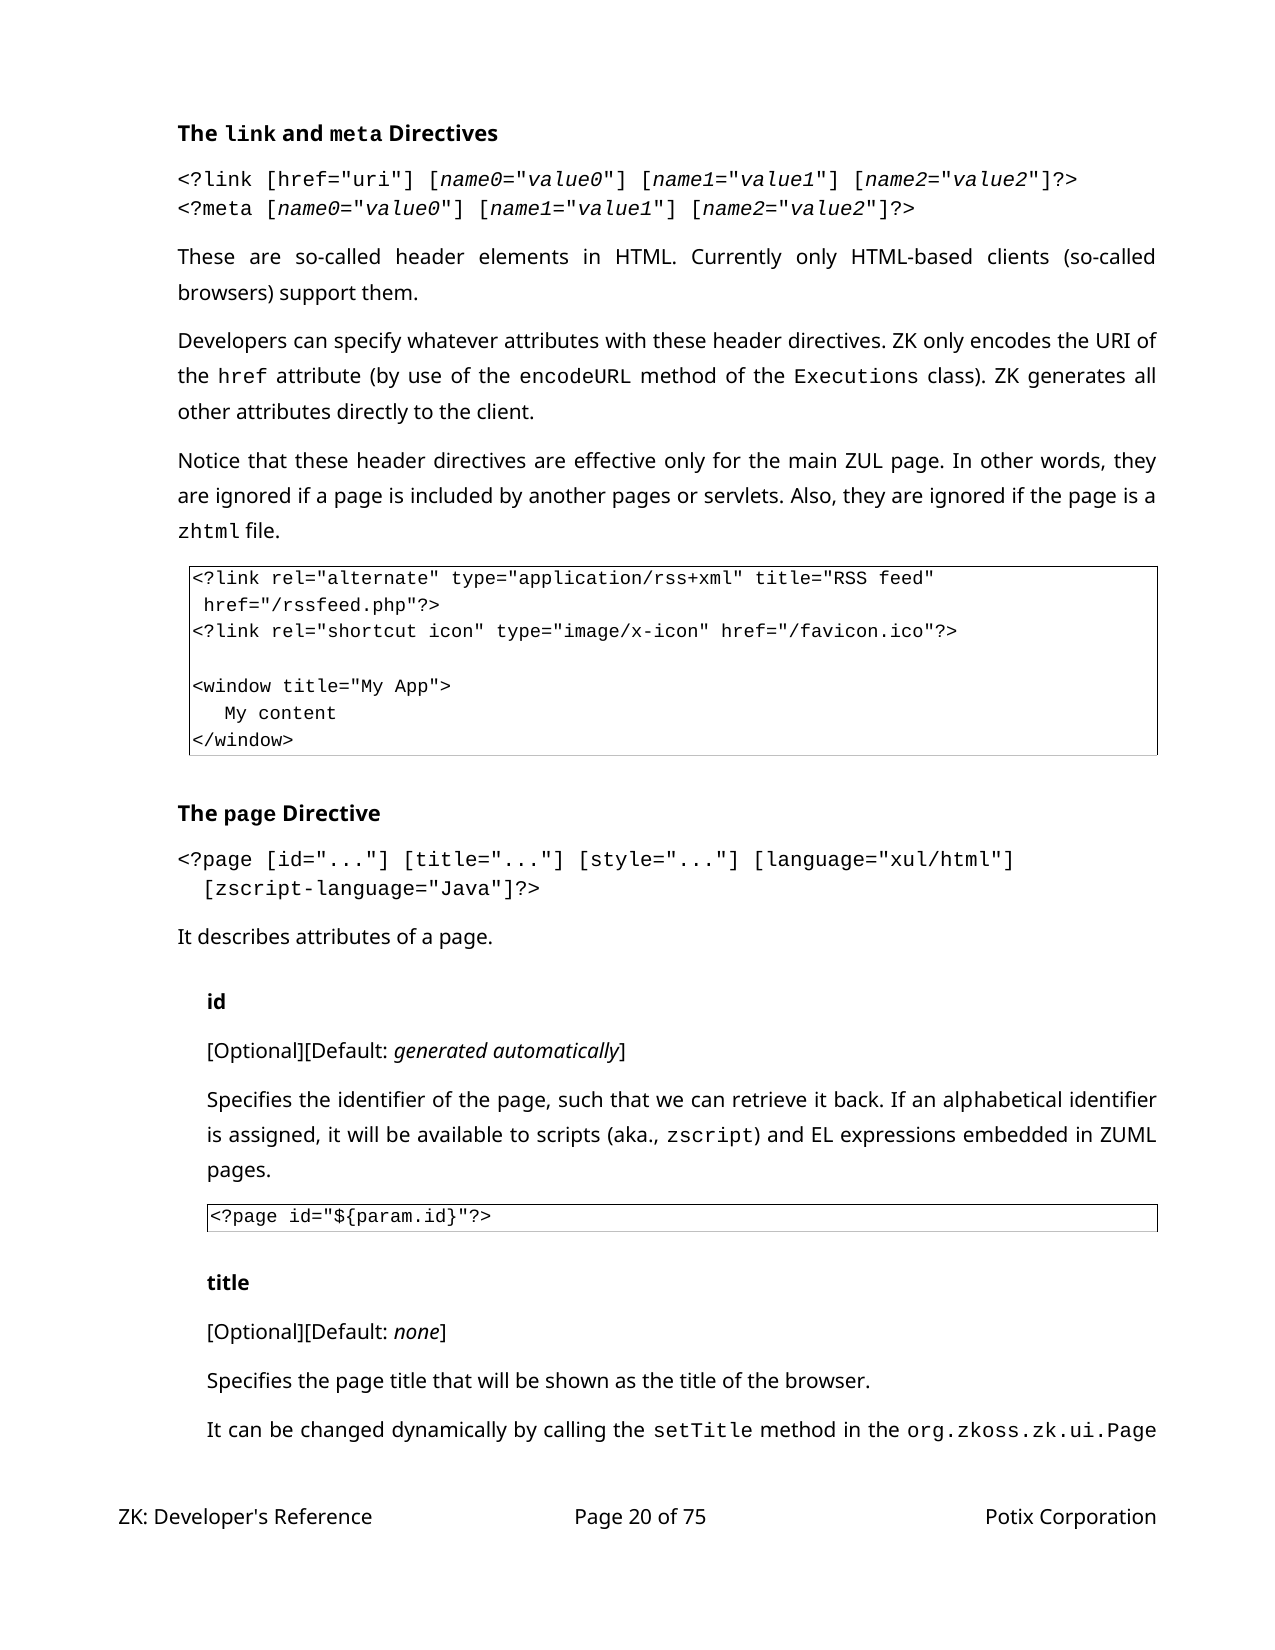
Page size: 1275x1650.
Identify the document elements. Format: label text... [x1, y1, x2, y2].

text Developers can specify whatever attributes with these header directives. ZK only encodes the URI of the href attribute (by use of the encodeURL method of the Executions class). ZK generates all other attributes directly to the client. [177, 326, 1157, 425]
subtitle The link and meta Directives [177, 118, 1157, 148]
text My content [190, 701, 1157, 725]
text <?page id="${param.id}"?> [208, 1205, 1157, 1231]
text <?link [href="uri"] [name0="value0"] [name1="value1"] [name2="value2"]?> <?meta [name0="value0"] [name1="value1"] [name2="value2"]?> [177, 169, 1157, 222]
text [Optional][Default: none] [207, 1317, 1157, 1345]
text Notice that these header directives are effective only for the main ZUL page. In other words, they are ignored if a page is included by another pages or servlets. Also, they are ignored if the page is a zhtml file. [177, 446, 1157, 545]
text Specifies the identifier of the page, such that we can retrieve it back. If an alphabetical identifier is assigned, it will be available to scripts (aka., zscript) and EL expressions embedded in ZUML pages. [207, 1085, 1157, 1184]
text It describes attributes of a page. [177, 922, 1157, 950]
subtitle title [207, 1268, 1157, 1297]
text It can be changed dynamically by calling the setTitle method in the org.zkoss.zk.ui.Page [207, 1415, 1157, 1443]
subtitle The page Directive [177, 798, 1157, 828]
text These are so-called header elements in HTML. Currently only HTML-based clients (so-called browsers) support them. [177, 242, 1157, 306]
text href="/rssfeed.php"?> <?link rel="shortcut icon" type="image/x-icon" href="/favicon.ico"?> [190, 593, 1157, 644]
text [Optional][Default: generated automatically] [207, 1036, 1157, 1064]
text Specifies the page title that will be shown as the title of the browser. [207, 1366, 1157, 1394]
text <window title="My App"> [190, 674, 1157, 698]
subtitle id [207, 987, 1157, 1015]
text <?link rel="alternate" type="application/rss+xml" title="RSS feed" [190, 567, 1157, 590]
text </window> [190, 728, 1157, 755]
text <?page [id="..."] [title="..."] [style="..."] [language="xul/html"] [zscript-language="Java"]?> [177, 849, 1157, 902]
